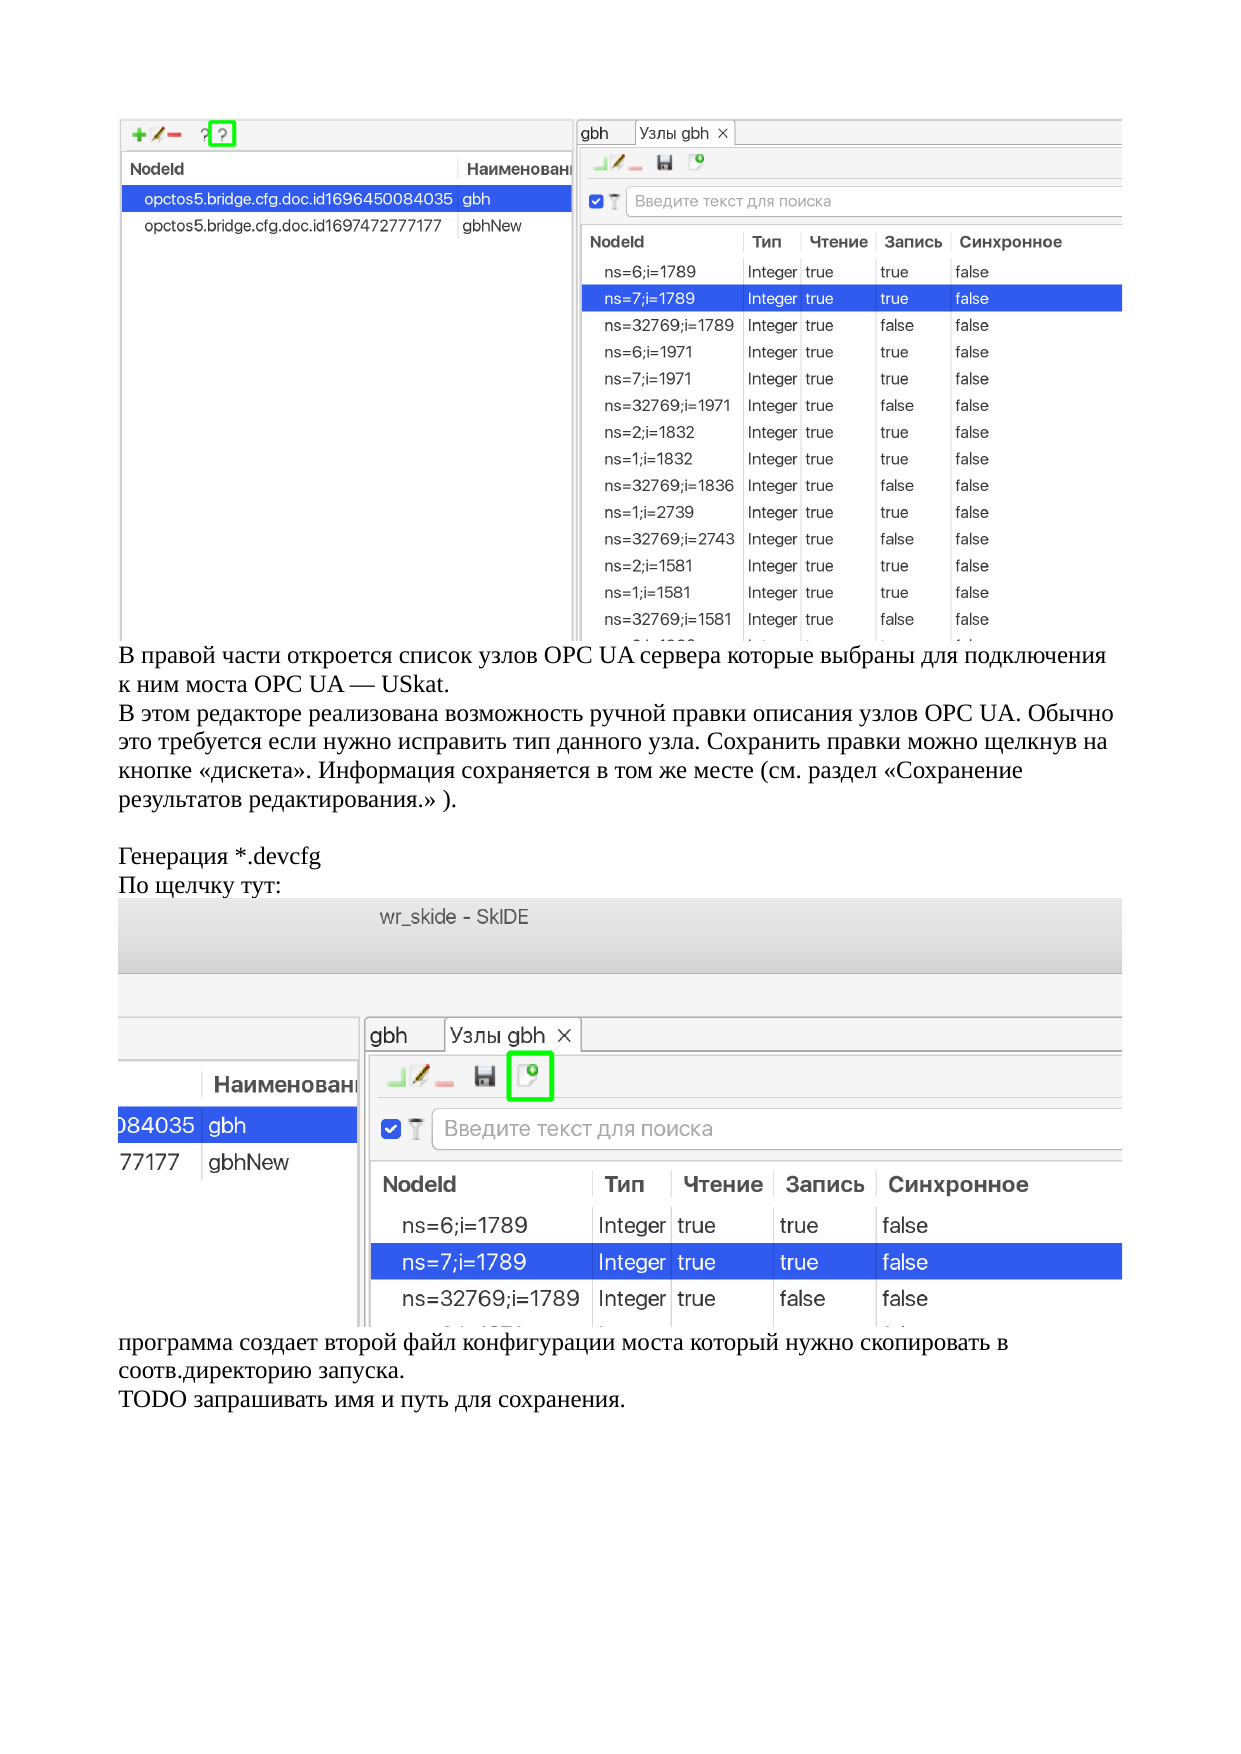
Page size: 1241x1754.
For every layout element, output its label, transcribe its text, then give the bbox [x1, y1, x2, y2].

text В этом редакторе реализована возможность ручной правки описания узлов OPC UA. Обычно это требуется если нужно исправить тип данного узла. Сохранить правки можно щелкнув на кнопке «дискета». Информация сохраняется в том же месте (см. раздел «Сохранение результатов редактирования.» ). [118, 698, 1122, 813]
text Генерация *.devcfg [118, 841, 1122, 870]
text программа создает второй файл конфигурации моста который нужно скопировать в соотв.директорию запуска. [118, 1327, 1122, 1384]
text По щелчку тут: [118, 870, 1122, 898]
picture [118, 118, 1123, 641]
picture [118, 898, 1123, 1327]
text TODO запрашивать имя и путь для сохранения. [118, 1384, 1122, 1413]
text В правой части откроется список узлов OPC UA сервера которые выбраны для подключения к ним моста OPC UA — USkat. [118, 641, 1122, 698]
